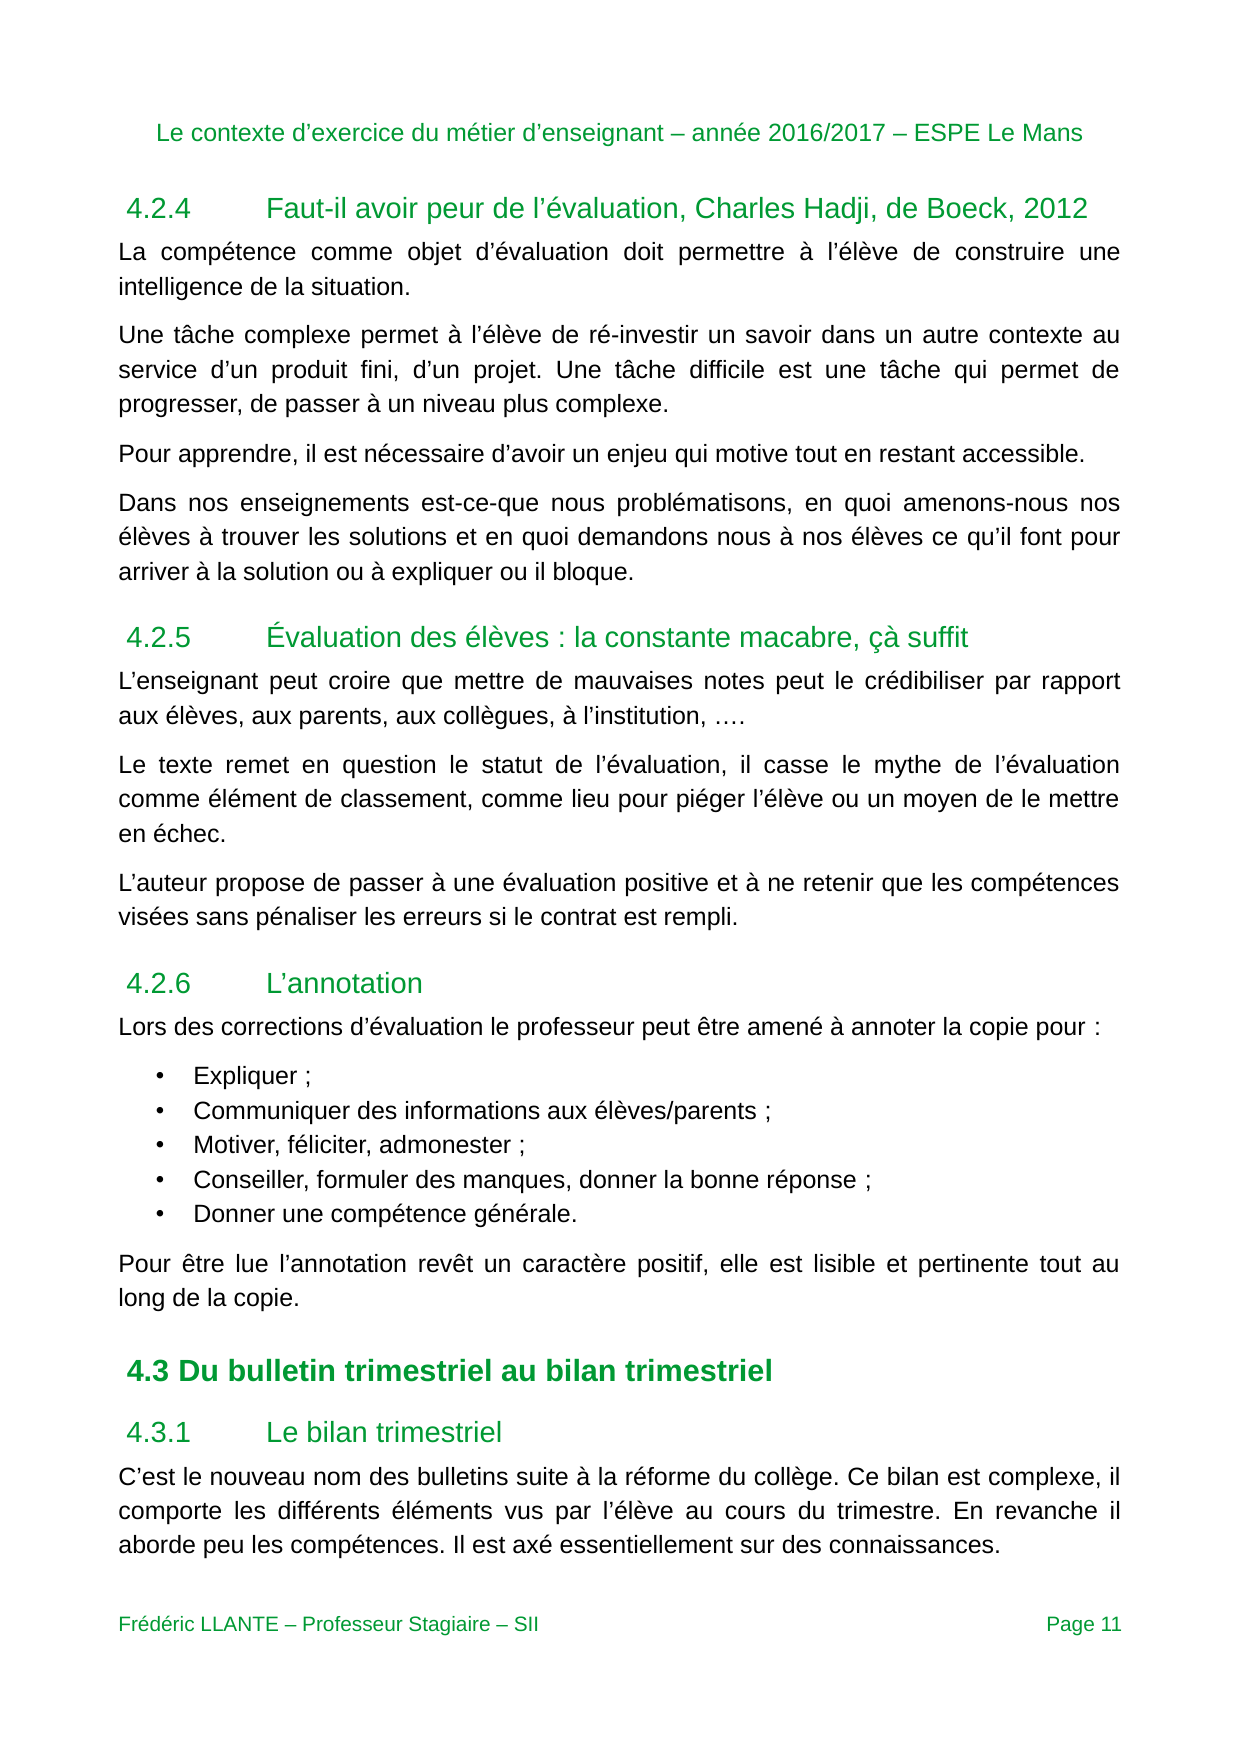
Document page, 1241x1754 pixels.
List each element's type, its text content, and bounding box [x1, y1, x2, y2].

subtitle Du bulletin trimestriel au bilan trimestriel [118, 1353, 1122, 1388]
list Motiver, féliciter, admonester ; [156, 1130, 1122, 1159]
text C’est le nouveau nom des bulletins suite à la réforme du collège. Ce bilan est complexe, il comporte les différents éléments vus par l’élève au cours du trimestre. En revanche il aborde peu les compétences. Il est axé essentiellement sur des connaissances. [118, 1462, 1122, 1559]
text L’enseignant peut croire que mettre de mauvaises notes peut le crédibiliser par rapport aux élèves, aux parents, aux collègues, à l’institution, …. [118, 666, 1122, 729]
text L’auteur propose de passer à une évaluation positive et à ne retenir que les compétences visées sans pénaliser les erreurs si le contrat est rempli. [118, 868, 1122, 931]
list Expliquer ; [156, 1061, 1122, 1090]
subtitle Le bilan trimestriel [118, 1416, 1122, 1449]
subtitle Faut-il avoir peur de l’évaluation, Charles Hadji, de Boeck, 2012 [118, 191, 1122, 224]
text Dans nos enseignements est-ce-que nous problématisons, en quoi amenons-nous nos élèves à trouver les solutions et en quoi demandons nous à nos élèves ce qu’il font pour arriver à la solution ou à expliquer ou il bloque. [118, 488, 1122, 585]
text Une tâche complexe permet à l’élève de ré-investir un savoir dans un autre contexte au service d’un produit fini, d’un projet. Une tâche difficile est une tâche qui permet de progresser, de passer à un niveau plus complexe. [118, 321, 1122, 418]
subtitle L’annotation [118, 966, 1122, 999]
subtitle Évaluation des élèves : la constante macabre, çà suffit [118, 620, 1122, 654]
text Pour être lue l’annotation revêt un caractère positif, elle est lisible et pertinente tout au long de la copie. [118, 1249, 1122, 1312]
text Le texte remet en question le statut de l’évaluation, il casse le mythe de l’évaluation comme élément de classement, comme lieu pour piéger l’élève ou un moyen de le mettre en échec. [118, 750, 1122, 847]
text Pour apprendre, il est nécessaire d’avoir un enjeu qui motive tout en restant accessible. [118, 438, 1122, 467]
text Lors des corrections d’évaluation le professeur peut être amené à annoter la copie pour : [118, 1012, 1122, 1041]
text La compétence comme objet d’évaluation doit permettre à l’élève de construire une intelligence de la situation. [118, 237, 1122, 300]
list Conseiller, formuler des manques, donner la bonne réponse ; [156, 1165, 1122, 1194]
list Donner une compétence générale. [156, 1199, 1122, 1228]
list Communiquer des informations aux élèves/parents ; [156, 1096, 1122, 1124]
